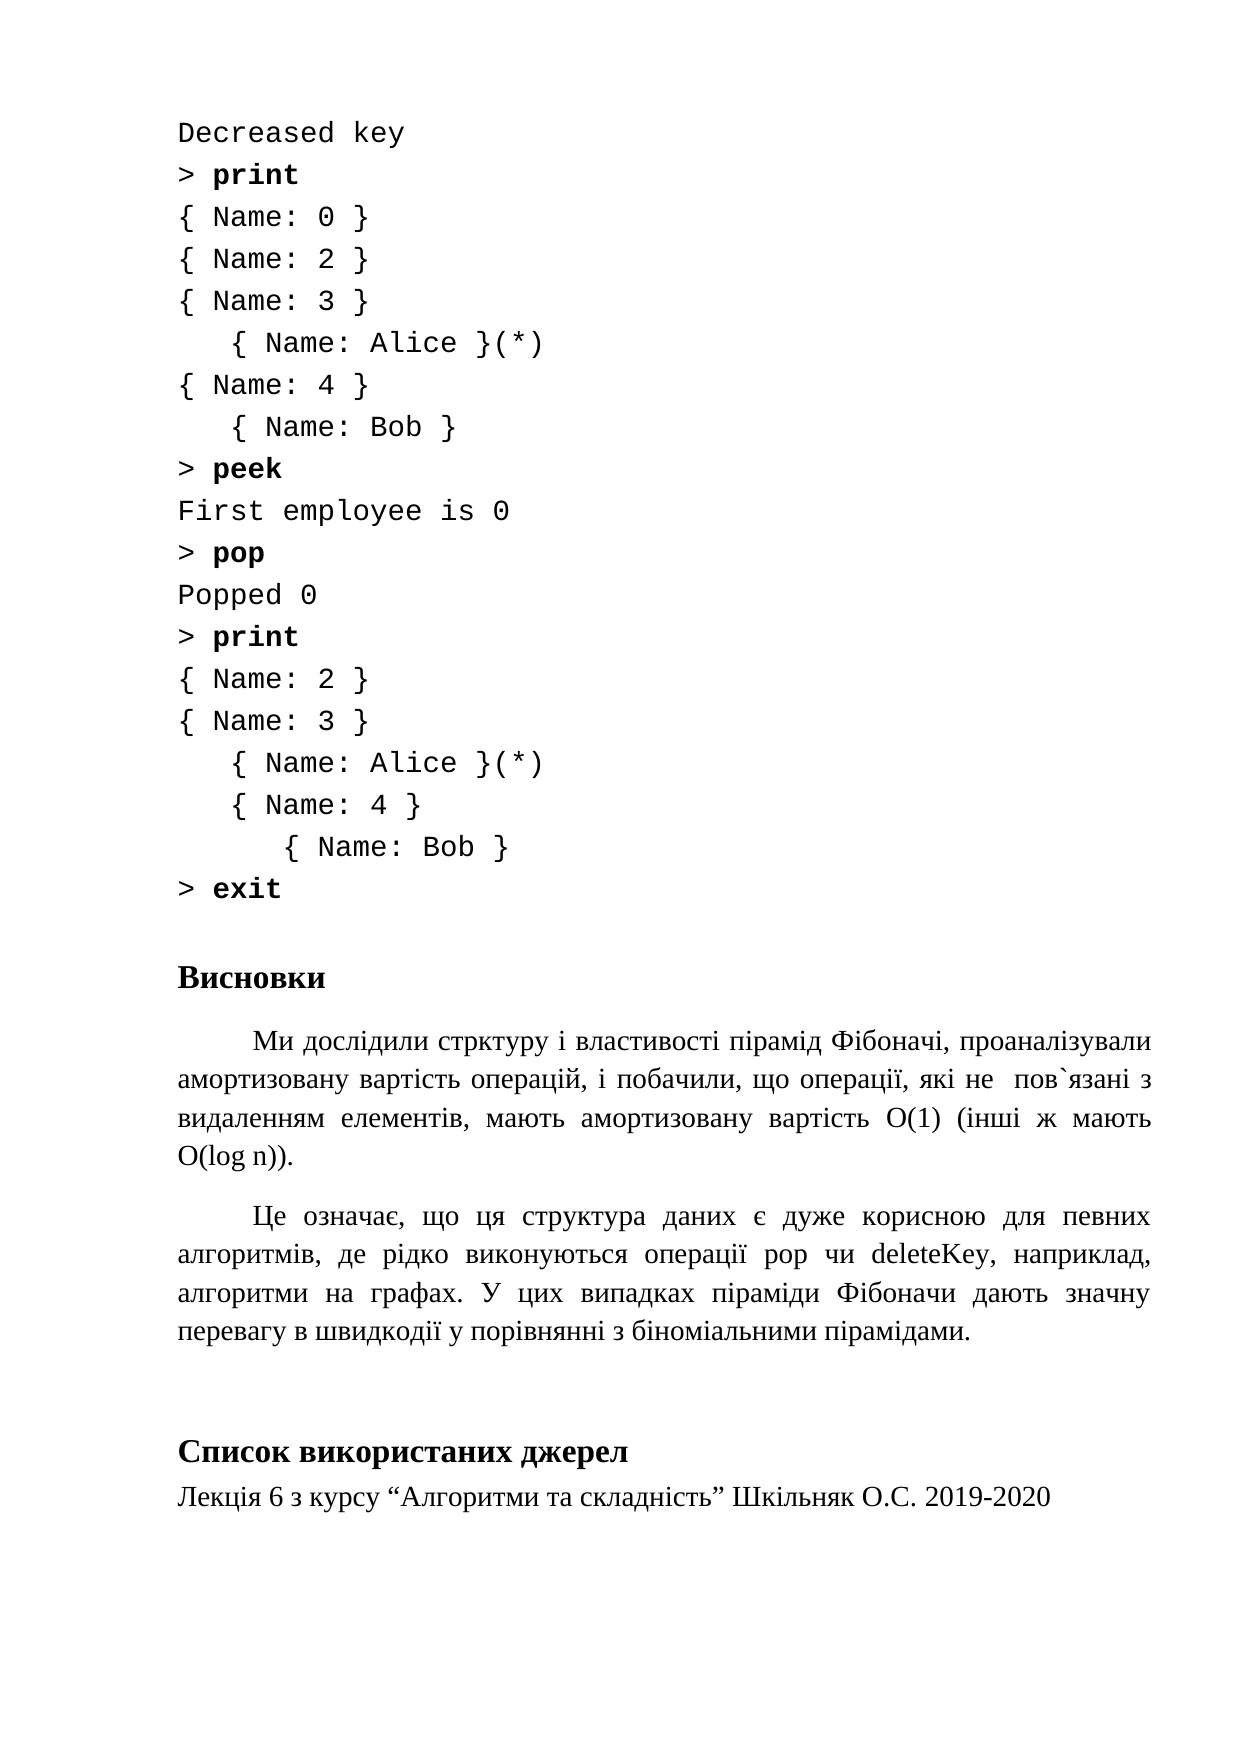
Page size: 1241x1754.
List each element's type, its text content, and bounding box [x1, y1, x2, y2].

text { Name: 4 } [177, 790, 1152, 823]
text { Name: 3 } [177, 706, 1152, 739]
text > print [177, 160, 1152, 193]
text > pop [177, 538, 1152, 571]
text { Name: 2 } [177, 244, 1152, 277]
text Лекція 6 з курсу “Алгоритми та складність” Шкільняк О.С. 2019-2020 [177, 1479, 1152, 1512]
text First employee is 0 [177, 496, 1152, 529]
text Popped 0 [177, 580, 1152, 613]
text Ми дослідили стрктуру і властивості пірамід Фібоначі, проаналізували амортизовану вартість операцій, і побачили, що операції, які не пов`язані з видаленням елементів, мають амортизовану вартість O(1) (інші ж мають O(log n)). [177, 1023, 1152, 1172]
text { Name: Alice }(*) [177, 748, 1152, 781]
text Decreased key [177, 118, 1152, 151]
text { Name: 4 } [177, 370, 1152, 403]
text > peek [177, 454, 1152, 487]
text { Name: 3 } [177, 286, 1152, 319]
text Список використаних джерел [177, 1431, 1152, 1470]
text { Name: 0 } [177, 202, 1152, 235]
text { Name: 2 } [177, 664, 1152, 697]
text Висновки [177, 958, 1152, 996]
text { Name: Alice }(*) [177, 328, 1152, 361]
text { Name: Bob } [177, 412, 1152, 445]
text > print [177, 622, 1152, 655]
text Це означає, що ця структура даних є дуже корисною для певних алгоритмів, де рідко виконуються операції pop чи deleteKey, наприклад, алгоритми на графах. У цих випадках піраміди Фібоначи дають значну перевагу в швидкодії у порівнянні з біноміальними пірамідами. [177, 1198, 1152, 1347]
text { Name: Bob } [177, 832, 1152, 865]
text > exit [177, 874, 1152, 907]
